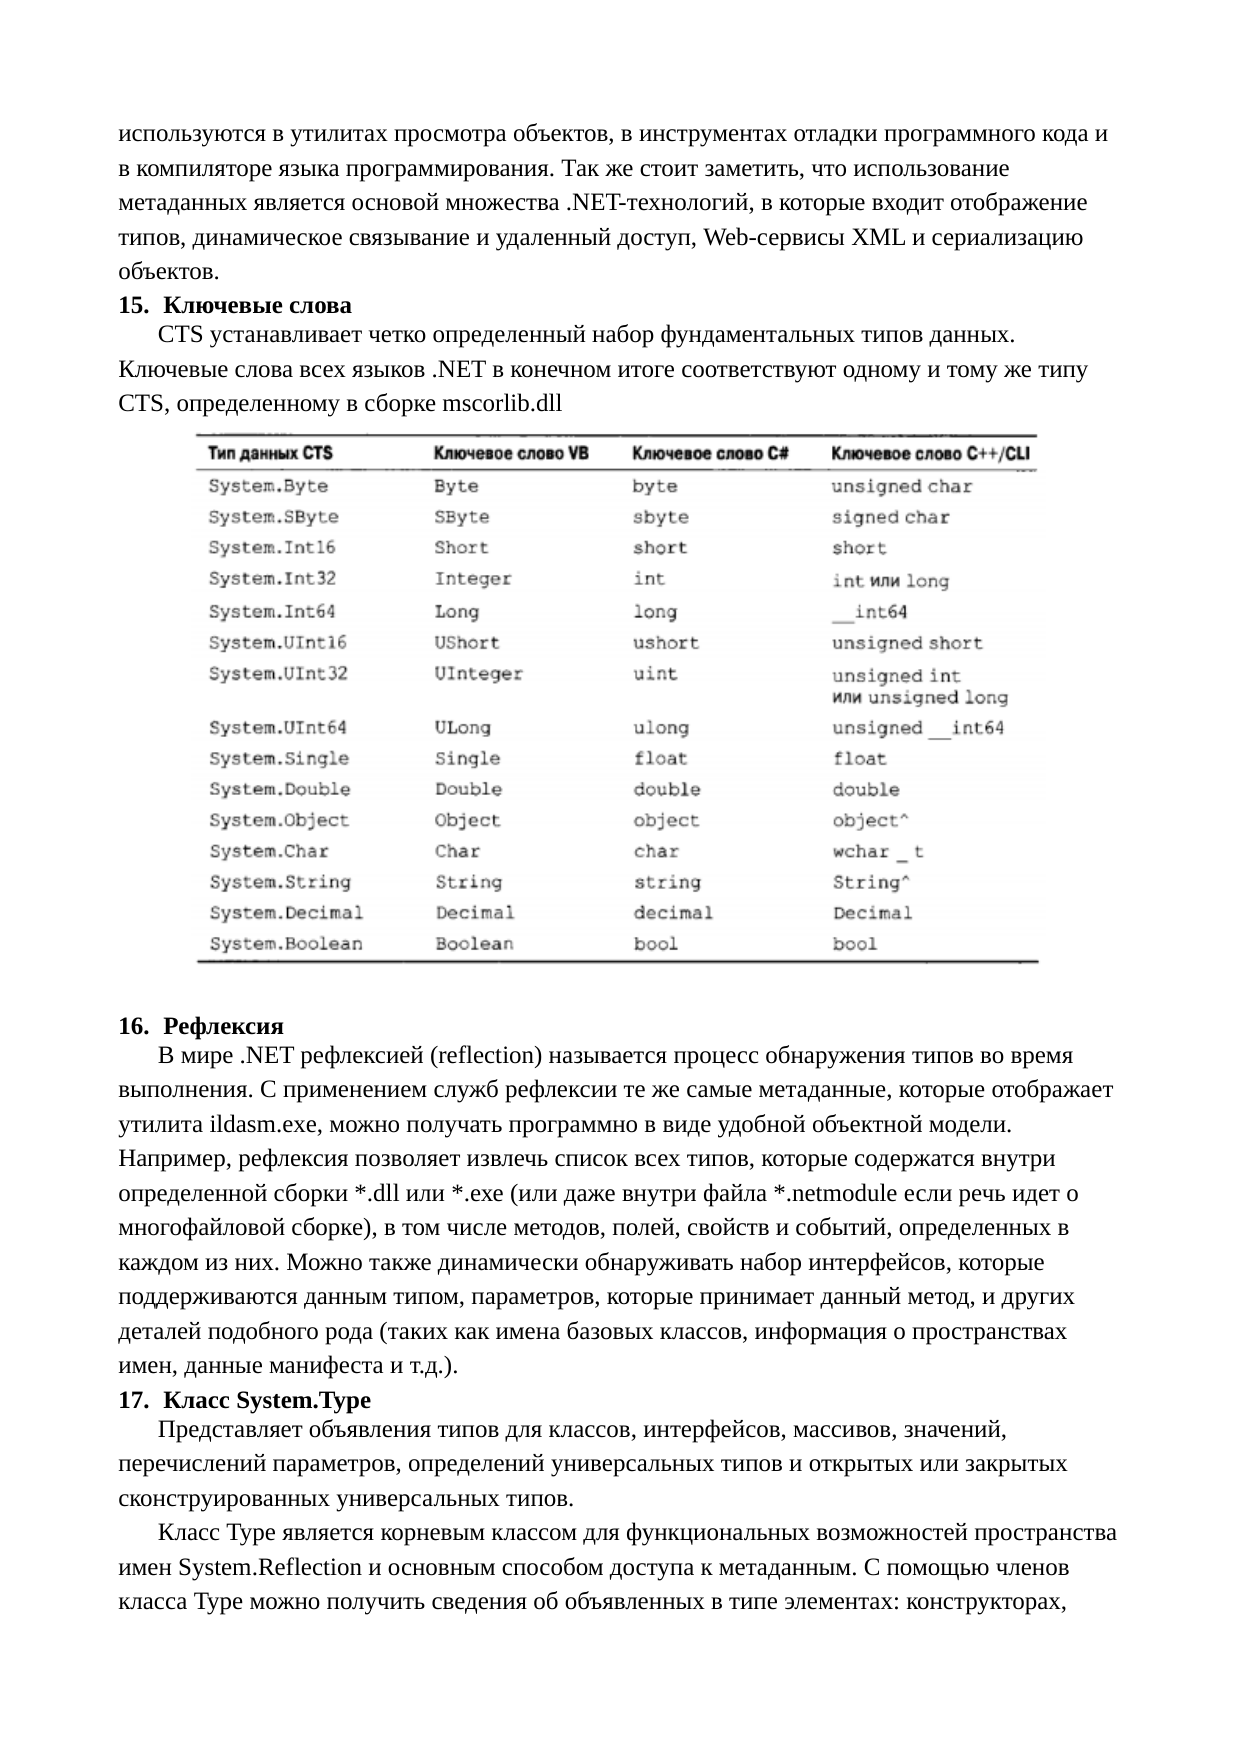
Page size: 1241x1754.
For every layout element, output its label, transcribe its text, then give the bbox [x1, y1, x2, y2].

text В мире .NET рефлексией (reflection) называется процесс обнаружения типов во время выполнения. С применением служб рефлексии те же самые метаданные, которые отображает утилита ildasm.exe, можно получать программно в виде удобной объектной модели. Например, рефлексия позволяет извлечь список всех типов, которые содержатся внутри определенной сборки *.dll или *.ехе (или даже внутри файла *.netmodule если речь идет о многофайловой сборке), в том числе методов, полей, свойств и событий, определенных в каждом из них. Можно также динамически обнаруживать набор интерфейсов, которые поддерживаются данным типом, параметров, которые принимает данный метод, и других деталей подобного рода (таких как имена базовых классов, информация о пространствах имен, данные манифеста и т.д.). [118, 1040, 1122, 1379]
text используются в утилитах просмотра объектов, в инструментах отладки программного кода и в компиляторе языка программирования. Так же стоит заметить, что использование метаданных является основой множества .NET-технологий, в которые входит отображение типов, динамическое связывание и удаленный доступ, Web-сервисы XML и сериализацию объектов. [118, 118, 1122, 285]
subtitle Класс System.Type [118, 1385, 1122, 1414]
subtitle Ключевые слова [118, 291, 1122, 319]
picture [187, 422, 1053, 972]
text CTS устанавливает четко определенный набор фундаментальных типов данных. Ключевые слова всех языков .NET в конечном итоге соответствуют одному и тому же типу CTS, определенному в сборке mscorlib.dll [118, 319, 1122, 417]
text Класс Type является корневым классом для функциональных возможностей пространства имен System.Reflection и основным способом доступа к метаданным. С помощью членов класса Type можно получить сведения об объявленных в типе элементах: конструкторах, [118, 1517, 1122, 1615]
subtitle Рефлексия [118, 1011, 1122, 1040]
text Представляет объявления типов для классов, интерфейсов, массивов, значений, перечислений параметров, определений универсальных типов и открытых или закрытых сконструированных универсальных типов. [118, 1414, 1122, 1511]
